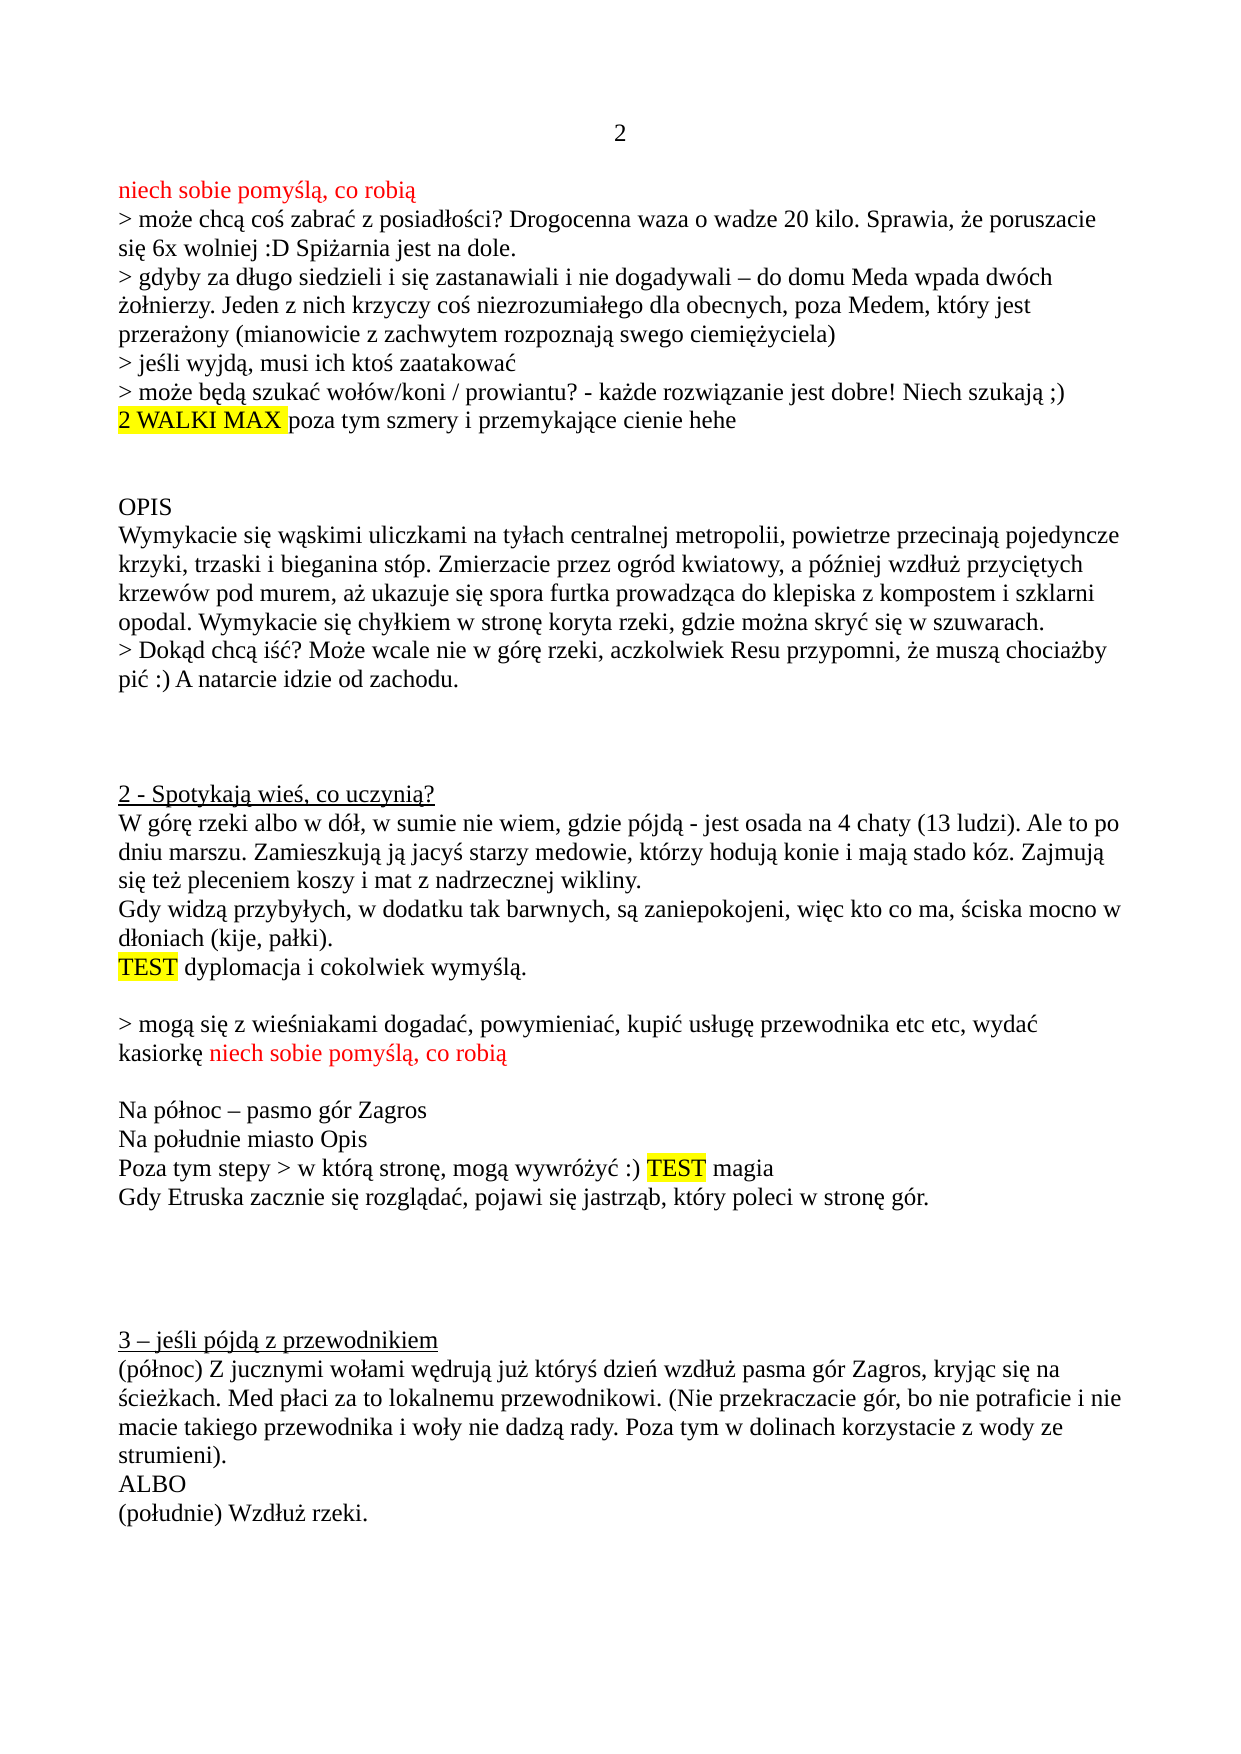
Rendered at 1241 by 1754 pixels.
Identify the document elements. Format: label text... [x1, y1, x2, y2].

text Poza tym stepy > w którą stronę, mogą wywróżyć :) TEST magia [118, 1153, 1122, 1182]
text > Dokąd chcą iść? Może wcale nie w górę rzeki, aczkolwiek Resu przypomni, że muszą chociażby pić :) A natarcie idzie od zachodu. [118, 636, 1122, 693]
text Na północ – pasmo gór Zagros [118, 1096, 1122, 1124]
text W górę rzeki albo w dół, w sumie nie wiem, gdzie pójdą - jest osada na 4 chaty (13 ludzi). Ale to po dniu marszu. Zamieszkują ją jacyś starzy medowie, którzy hodują konie i mają stado kóz. Zajmują się też pleceniem koszy i mat z nadrzecznej wikliny. [118, 808, 1122, 894]
text > gdyby za długo siedzieli i się zastanawiali i nie dogadywali – do domu Meda wpada dwóch żołnierzy. Jeden z nich krzyczy coś niezrozumiałego dla obecnych, poza Medem, który jest przerażony (mianowicie z zachwytem rozpoznają swego ciemiężyciela) [118, 262, 1122, 348]
text Na południe miasto Opis [118, 1124, 1122, 1153]
text OPIS [118, 492, 1122, 521]
text (południe) Wzdłuż rzeki. [118, 1498, 1122, 1527]
text > jeśli wyjdą, musi ich ktoś zaatakować [118, 348, 1122, 377]
text 2 WALKI MAX poza tym szmery i przemykające cienie hehe [118, 406, 1122, 434]
text 3 – jeśli pójdą z przewodnikiem [118, 1326, 1122, 1354]
text TEST dyplomacja i cokolwiek wymyślą. [118, 952, 1122, 981]
text Wymykacie się wąskimi uliczkami na tyłach centralnej metropolii, powietrze przecinają pojedyncze krzyki, trzaski i bieganina stóp. Zmierzacie przez ogród kwiatowy, a później wzdłuż przyciętych krzewów pod murem, aż ukazuje się spora furtka prowadząca do klepiska z kompostem i szklarni opodal. Wymykacie się chyłkiem w stronę koryta rzeki, gdzie można skryć się w szuwarach. [118, 521, 1122, 636]
text ALBO [118, 1469, 1122, 1498]
text 2 - Spotykają wieś, co uczynią? [118, 779, 1122, 808]
text niech sobie pomyślą, co robią [118, 176, 1122, 204]
text 2 [118, 118, 1122, 147]
text Gdy Etruska zacznie się rozglądać, pojawi się jastrząb, który poleci w stronę gór. [118, 1182, 1122, 1211]
text > może będą szukać wołów/koni / prowiantu? - każde rozwiązanie jest dobre! Niech szukają ;) [118, 377, 1122, 406]
text Gdy widzą przybyłych, w dodatku tak barwnych, są zaniepokojeni, więc kto co ma, ściska mocno w dłoniach (kije, pałki). [118, 894, 1122, 952]
text (północ) Z jucznymi wołami wędrują już któryś dzień wzdłuż pasma gór Zagros, kryjąc się na ścieżkach. Med płaci za to lokalnemu przewodnikowi. (Nie przekraczacie gór, bo nie potraficie i nie macie takiego przewodnika i woły nie dadzą rady. Poza tym w dolinach korzystacie z wody ze strumieni). [118, 1354, 1122, 1469]
text > mogą się z wieśniakami dogadać, powymieniać, kupić usługę przewodnika etc etc, wydać kasiorkę niech sobie pomyślą, co robią [118, 1009, 1122, 1067]
text > może chcą coś zabrać z posiadłości? Drogocenna waza o wadze 20 kilo. Sprawia, że poruszacie się 6x wolniej :D Spiżarnia jest na dole. [118, 204, 1122, 262]
